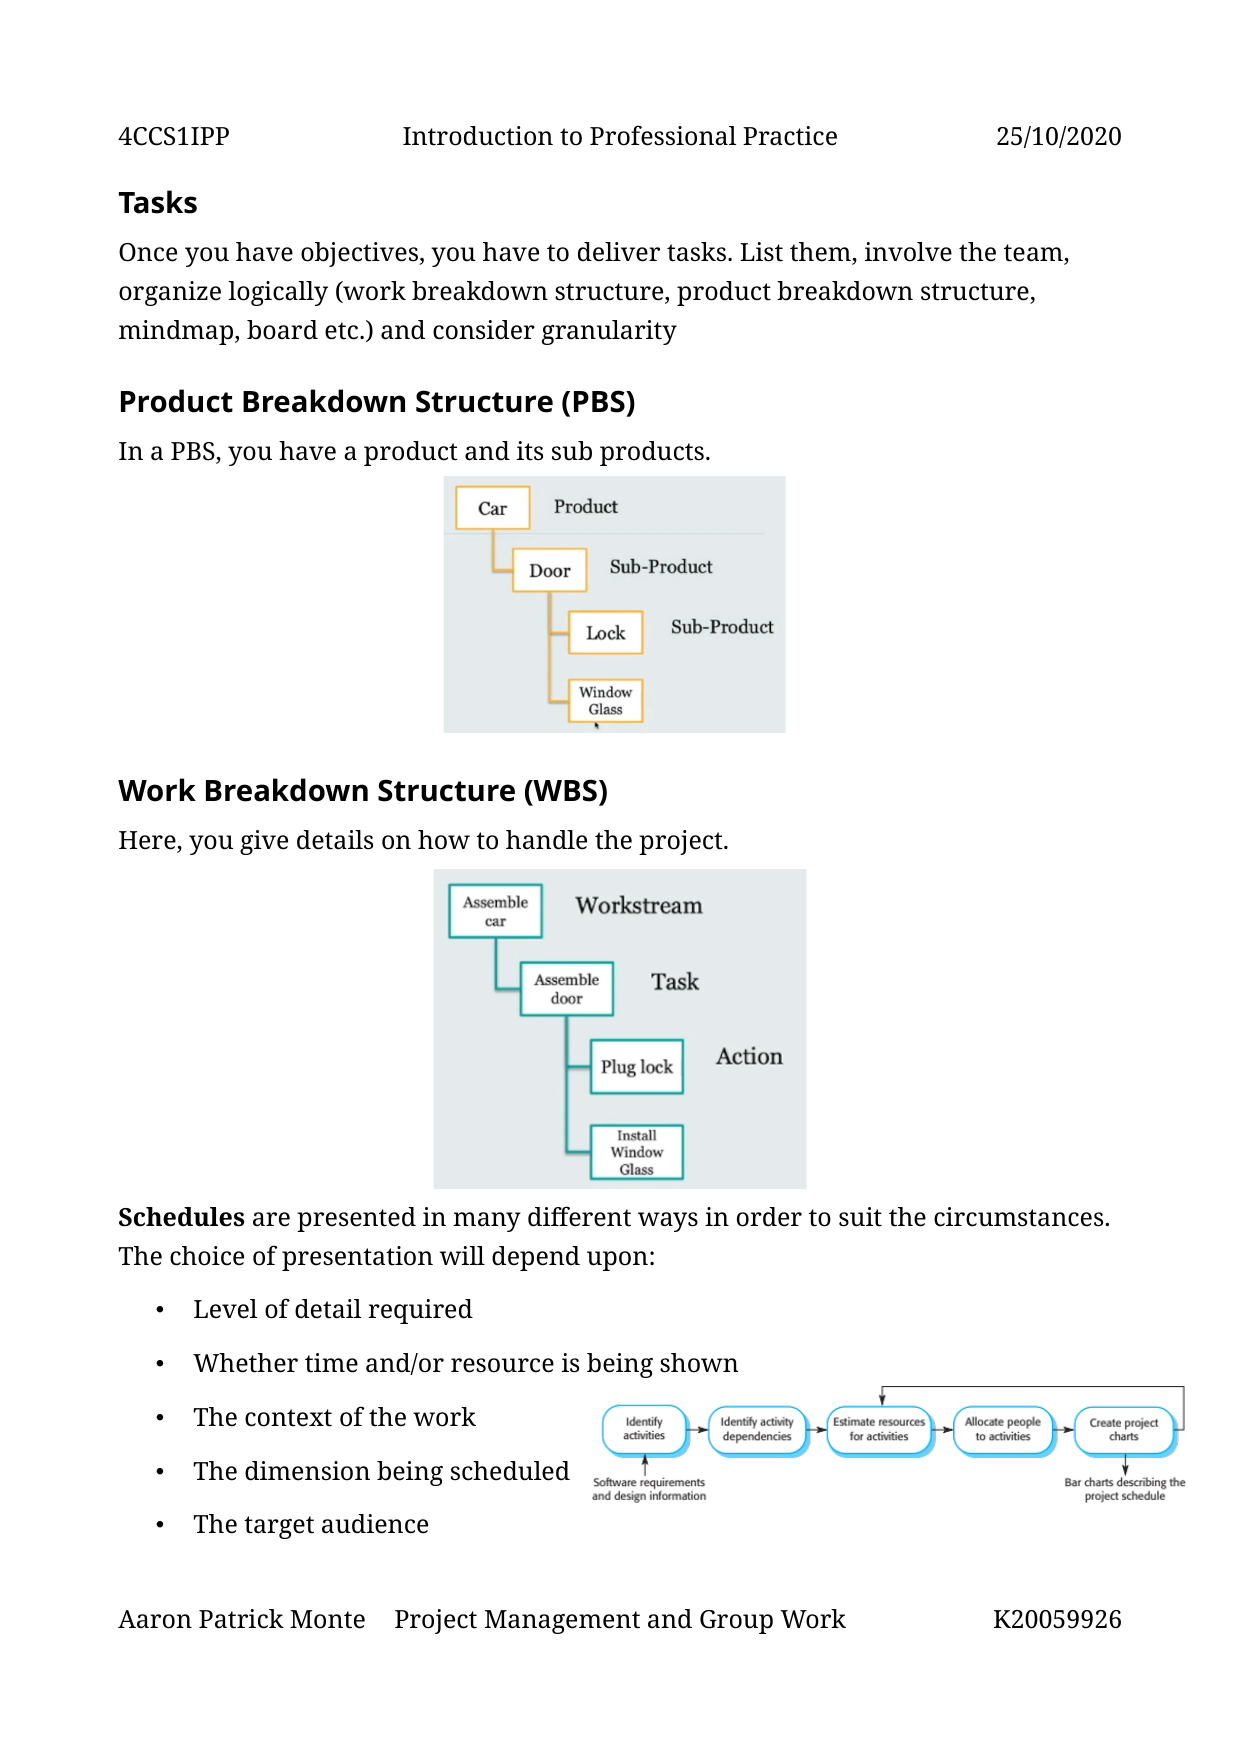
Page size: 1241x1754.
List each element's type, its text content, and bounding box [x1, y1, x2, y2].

picture [443, 476, 786, 733]
list [884, 1399, 1122, 1428]
text Once you have objectives, you have to deliver tasks. List them, involve the team, organize logically (work breakdown structure, product breakdown structure, mindmap, board etc.) and consider granularity [118, 234, 1122, 347]
list The context of the work [156, 1399, 881, 1434]
subtitle Product Breakdown Structure (PBS) [118, 381, 1122, 421]
picture [433, 869, 807, 1189]
text In a PBS, you have a product and its sub products. [118, 433, 1122, 467]
list Level of detail required [156, 1292, 1122, 1326]
text Here, you give details on how to handle the project. [118, 823, 1122, 857]
list The dimension being scheduled [156, 1453, 1122, 1487]
list Whether time and/or resource is being shown [156, 1346, 1122, 1380]
subtitle Work Breakdown Structure (WBS) [118, 770, 1122, 810]
list The target audience [156, 1507, 1122, 1541]
subtitle Tasks [118, 182, 1122, 222]
text Schedules are presented in many different ways in order to suit the circumstances. The choice of presentation will depend upon: [118, 1199, 1122, 1272]
